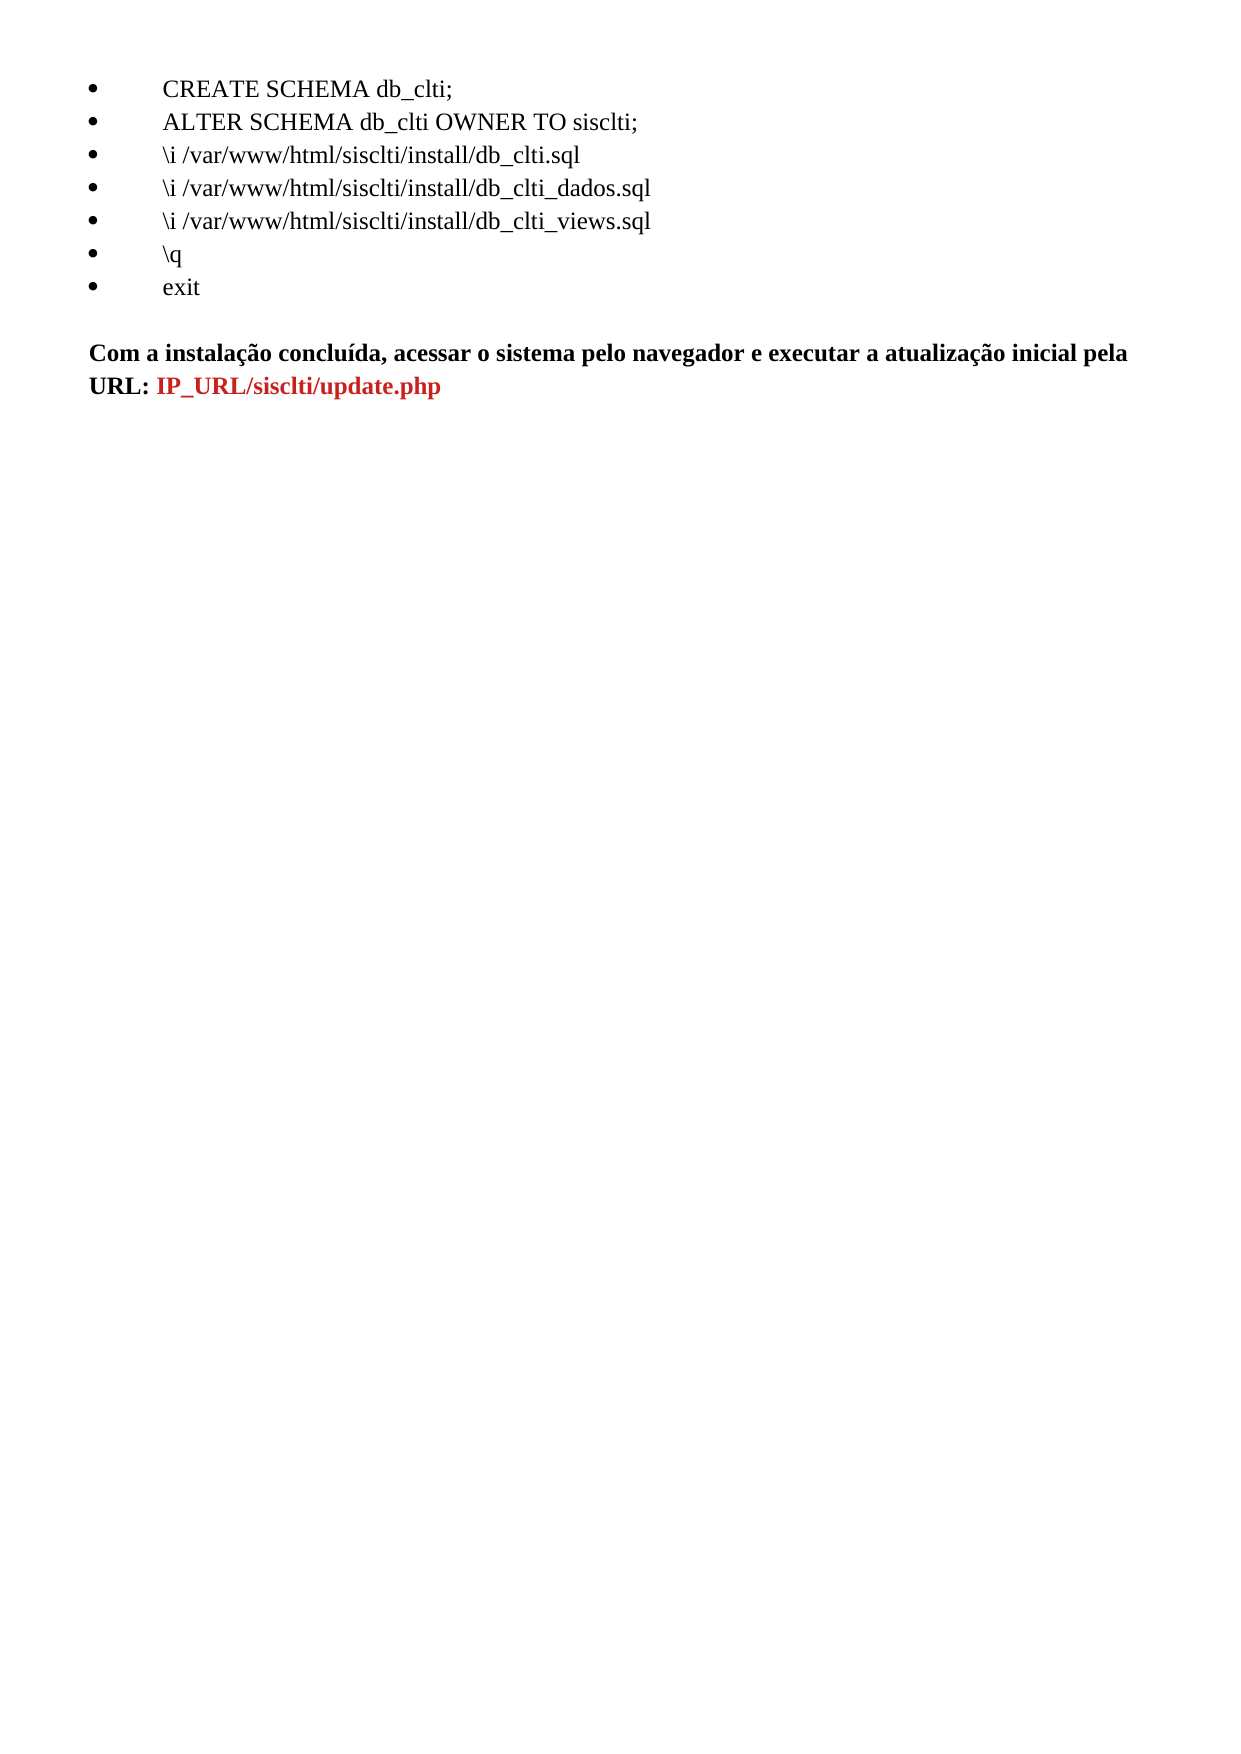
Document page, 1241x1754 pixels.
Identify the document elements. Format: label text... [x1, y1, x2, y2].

list \i /var/www/html/sisclti/install/db_clti.sql [89, 140, 1166, 168]
list \i /var/www/html/sisclti/install/db_clti_dados.sql [89, 173, 1166, 202]
list CREATE SCHEMA db_clti; [89, 74, 1166, 102]
list \i /var/www/html/sisclti/install/db_clti_views.sql [89, 206, 1166, 234]
list ALTER SCHEMA db_clti OWNER TO sisclti; [89, 107, 1166, 136]
list exit [89, 272, 1166, 301]
text Com a instalação concluída, acessar o sistema pelo navegador e executar a atualização inicial pela URL: IP_URL/sisclti/update.php [89, 338, 1166, 400]
list \q [89, 239, 1166, 268]
